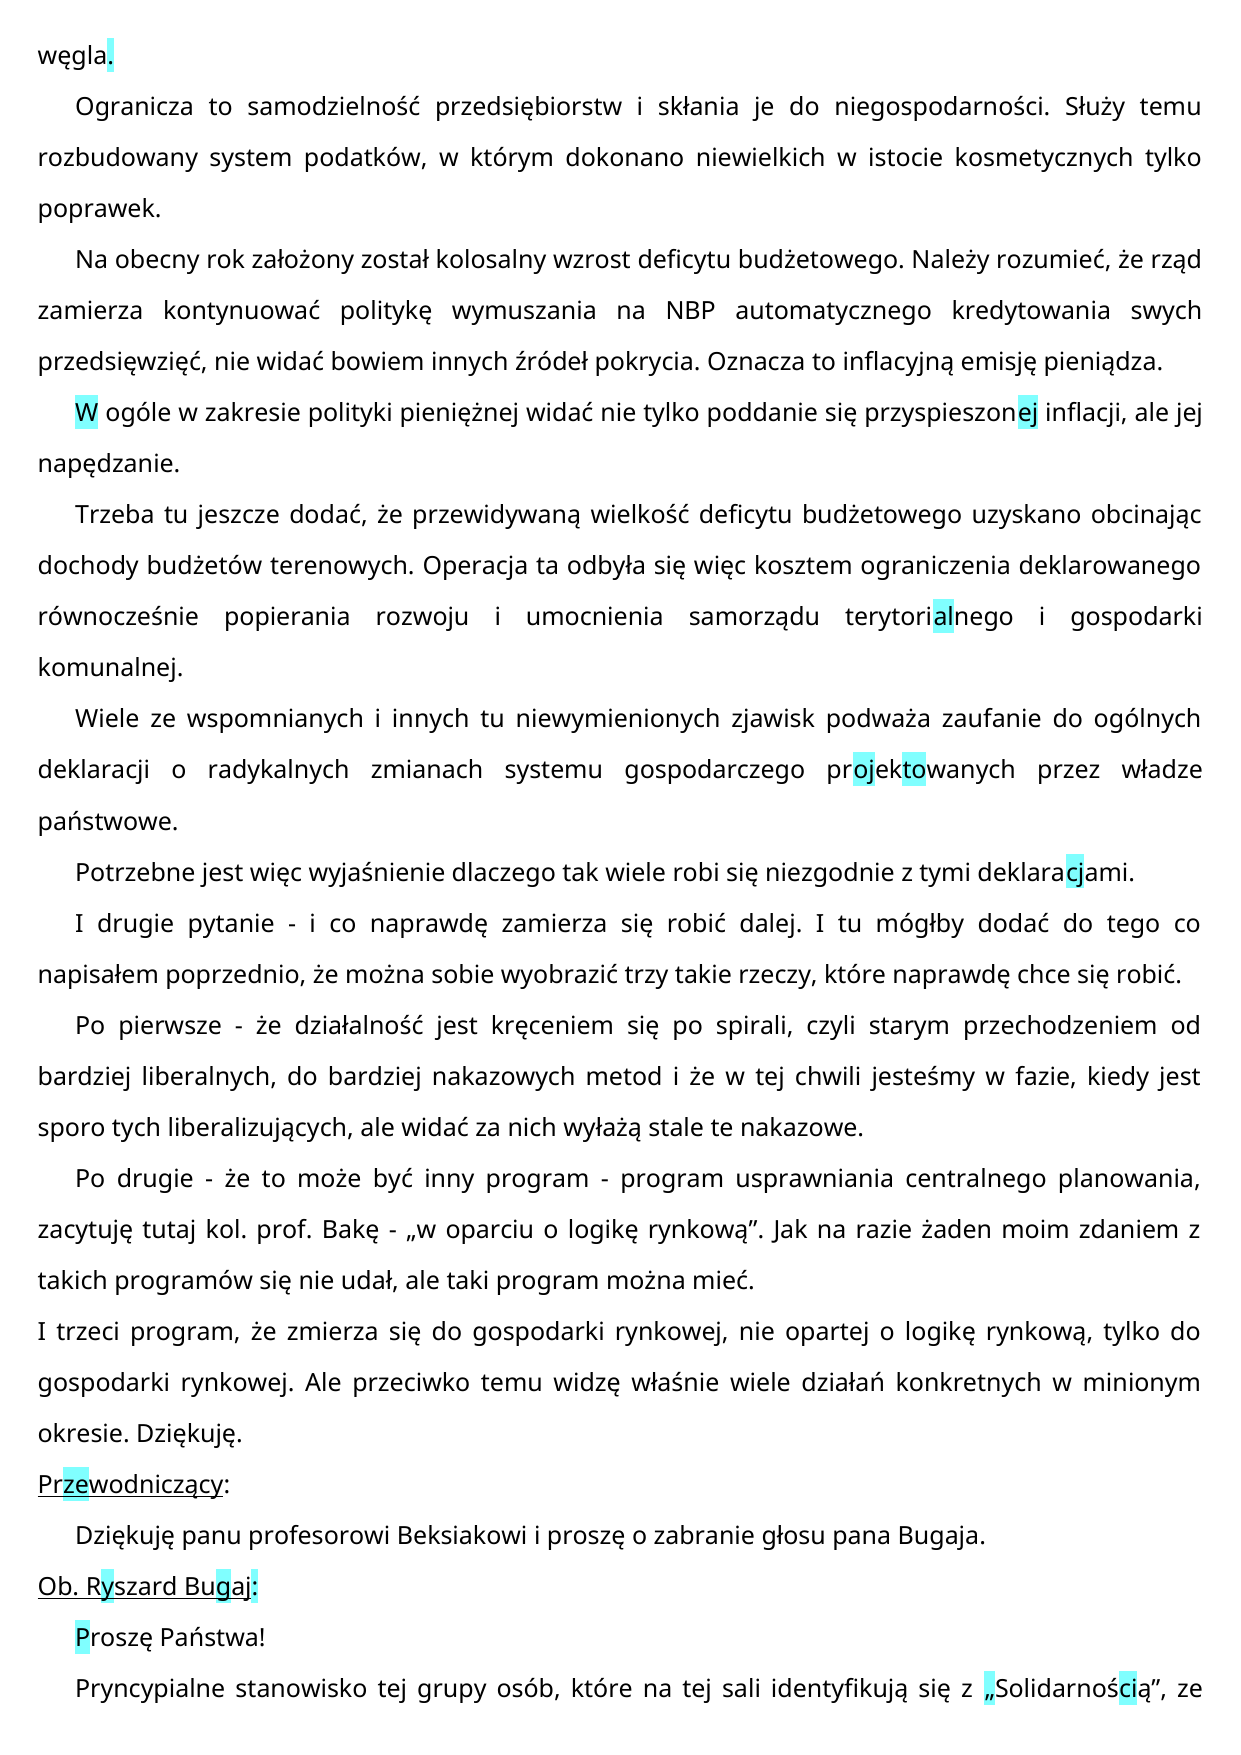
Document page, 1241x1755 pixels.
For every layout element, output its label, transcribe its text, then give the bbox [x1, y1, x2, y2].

text I drugie pytanie - i co naprawdę zamierza się robić dalej. I tu mógłby dodać do tego co napisałem poprzednio, że można sobie wyobrazić trzy takie rzeczy, które naprawdę chce się robić. [37, 905, 1203, 990]
text Trzeba tu jeszcze dodać, że przewidywaną wielkość deficytu budżetowego uzyskano obcinając dochody budżetów terenowych. Operacja ta odbyła się więc kosztem ograniczenia deklarowanego równocześnie popierania rozwoju i umocnienia samorządu terytorialnego i gospodarki komunalnej. [37, 497, 1203, 684]
text Wiele ze wspomnianych i innych tu niewymienionych zjawisk podważa zaufanie do ogólnych deklaracji o radykalnych zmianach systemu gospodarczego projektowanych przez władze państwowe. [37, 701, 1203, 837]
text węgla. [37, 37, 1203, 72]
text Pryncypialne stanowisko tej grupy osób, które na tej sali identyfikują się z „Solidarnością”, ze [37, 1671, 1203, 1705]
text Ogranicza to samodzielność przedsiębiorstw i skłania je do niegospodarności. Służy temu rozbudowany system podatków, w którym dokonano niewielkich w istocie kosmetycznych tylko poprawek. [37, 88, 1203, 225]
text Po pierwsze - że działalność jest kręceniem się po spirali, czyli starym przechodzeniem od bardziej liberalnych, do bardziej nakazowych metod i że w tej chwili jesteśmy w fazie, kiedy jest sporo tych liberalizujących, ale widać za nich wyłażą stale te nakazowe. [37, 1007, 1203, 1143]
text W ogóle w zakresie polityki pieniężnej widać nie tylko poddanie się przyspieszonej inflacji, ale jej napędzanie. [37, 395, 1203, 480]
text Po drugie - że to może być inny program - program usprawniania centralnego planowania, zacytuję tutaj kol. prof. Bakę - „w oparciu o logikę rynkową”. Jak na razie żaden moim zdaniem z takich programów się nie udał, ale taki program można mieć. [37, 1160, 1203, 1297]
text I trzeci program, że zmierza się do gospodarki rynkowej, nie opartej o logikę rynkową, tylko do gospodarki rynkowej. Ale przeciwko temu widzę właśnie wiele działań konkretnych w minionym okresie. Dziękuję. [37, 1313, 1203, 1450]
text Na obecny rok założony został kolosalny wzrost deficytu budżetowego. Należy rozumieć, że rząd zamierza kontynuować politykę wymuszania na NBP automatycznego kredytowania swych przedsięwzięć, nie widać bowiem innych źródeł pokrycia. Oznacza to inflacyjną emisję pieniądza. [37, 242, 1203, 378]
text Przewodniczący: [37, 1467, 1203, 1501]
text Potrzebne jest więc wyjaśnienie dlaczego tak wiele robi się niezgodnie z tymi deklaracjami. [37, 854, 1203, 888]
text Dziękuję panu profesorowi Beksiakowi i proszę o zabranie głosu pana Bugaja. [37, 1518, 1203, 1552]
text Proszę Państwa! [37, 1620, 1203, 1654]
text Ob. Ryszard Bugaj: [37, 1569, 1203, 1603]
